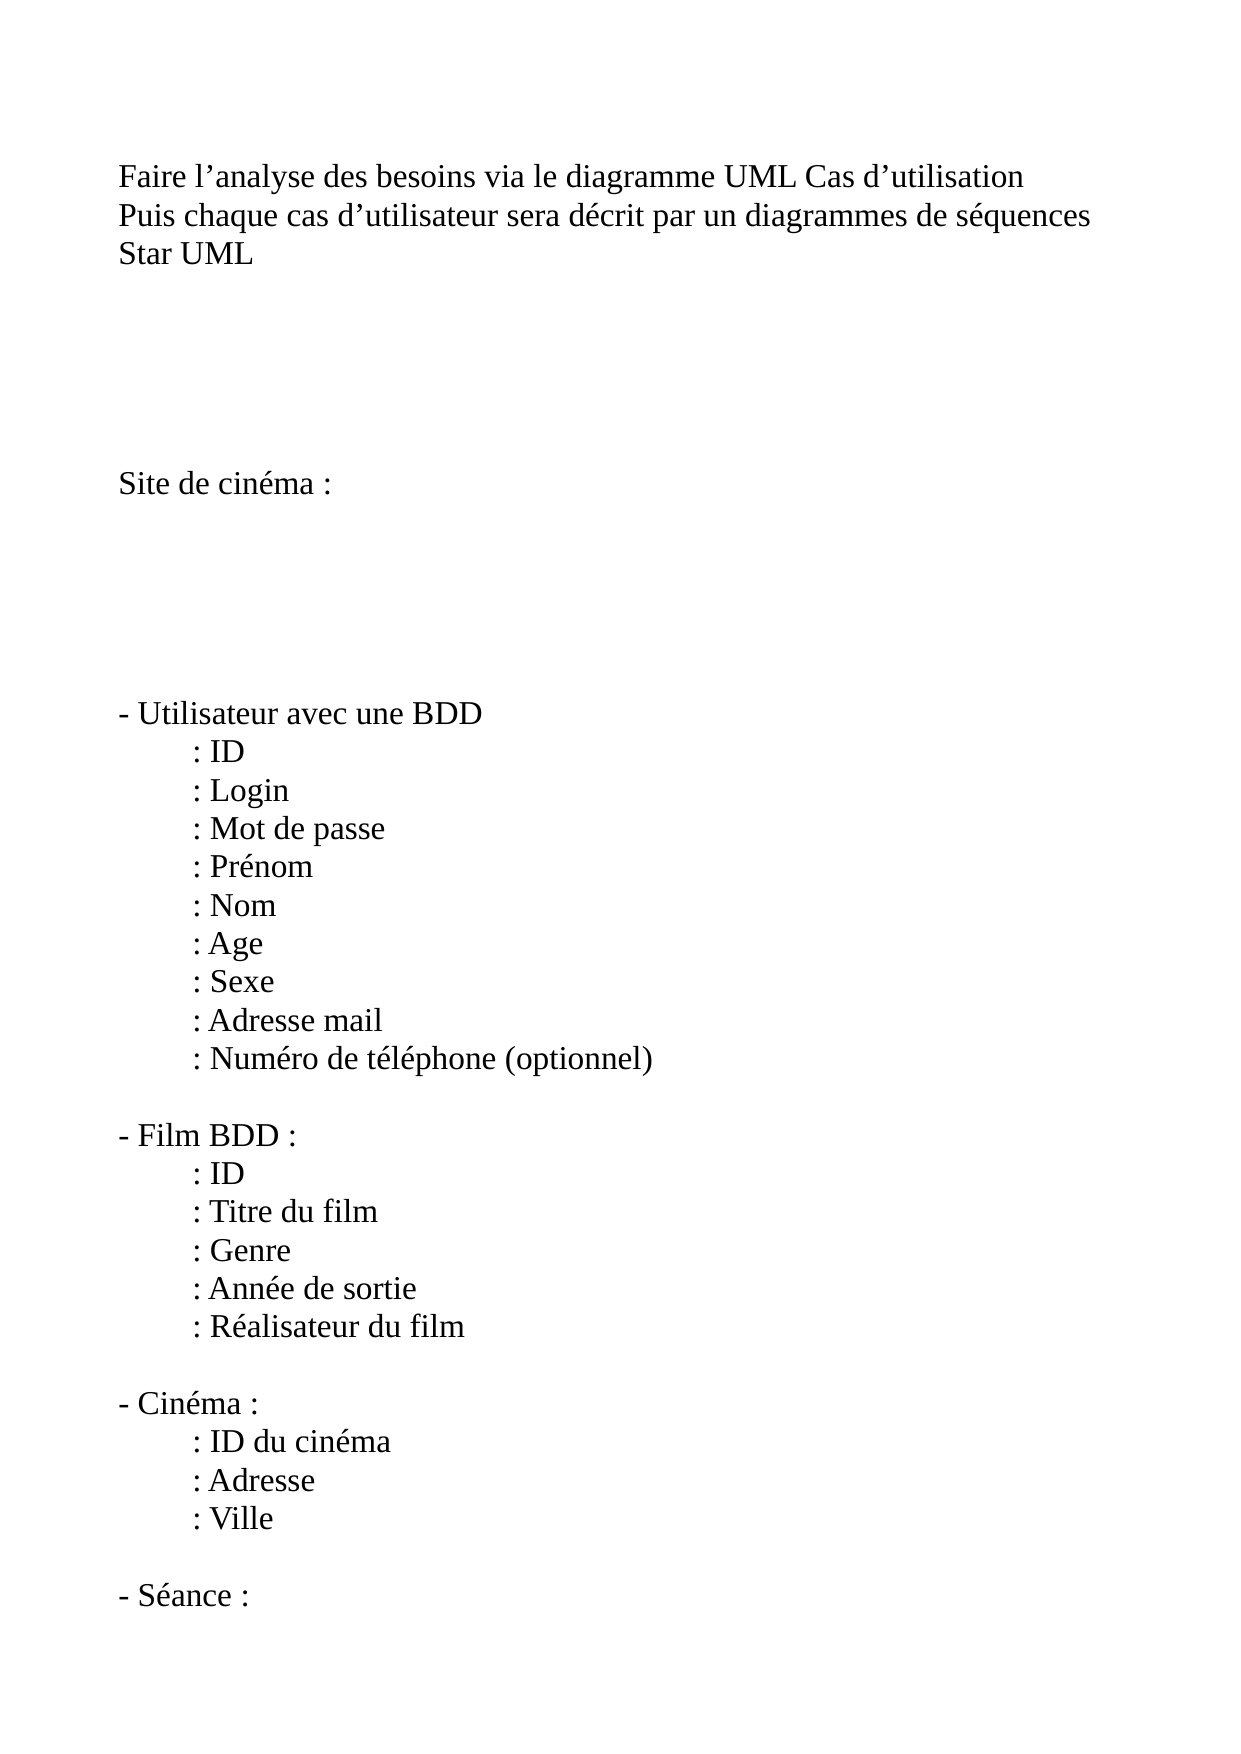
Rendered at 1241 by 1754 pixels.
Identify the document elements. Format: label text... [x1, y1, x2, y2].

text - Film BDD : [118, 1115, 1122, 1153]
text Site de cinéma : [118, 463, 1122, 501]
text : Age [118, 923, 1122, 961]
text : Titre du film [118, 1191, 1122, 1230]
text : Numéro de téléphone (optionnel) [118, 1038, 1122, 1076]
text : Login [118, 770, 1122, 808]
text : Sexe [118, 961, 1122, 1000]
text : ID [118, 1153, 1122, 1191]
text : Ville [118, 1498, 1122, 1536]
text - Cinéma : [118, 1383, 1122, 1421]
text : Année de sortie [118, 1268, 1122, 1306]
text : Nom [118, 885, 1122, 923]
text : Mot de passe [118, 808, 1122, 846]
text - Séance : [118, 1575, 1122, 1613]
text : Réalisateur du film [118, 1306, 1122, 1345]
text Star UML [118, 233, 1122, 271]
text : Adresse [118, 1460, 1122, 1498]
text Puis chaque cas d’utilisateur sera décrit par un diagrammes de séquences [118, 195, 1122, 233]
text : Adresse mail [118, 1000, 1122, 1038]
text : Genre [118, 1230, 1122, 1268]
text : ID du cinéma [118, 1421, 1122, 1460]
text - Utilisateur avec une BDD [118, 693, 1122, 731]
text Faire l’analyse des besoins via le diagramme UML Cas d’utilisation [118, 156, 1122, 195]
text : Prénom [118, 846, 1122, 885]
text : ID [118, 731, 1122, 770]
